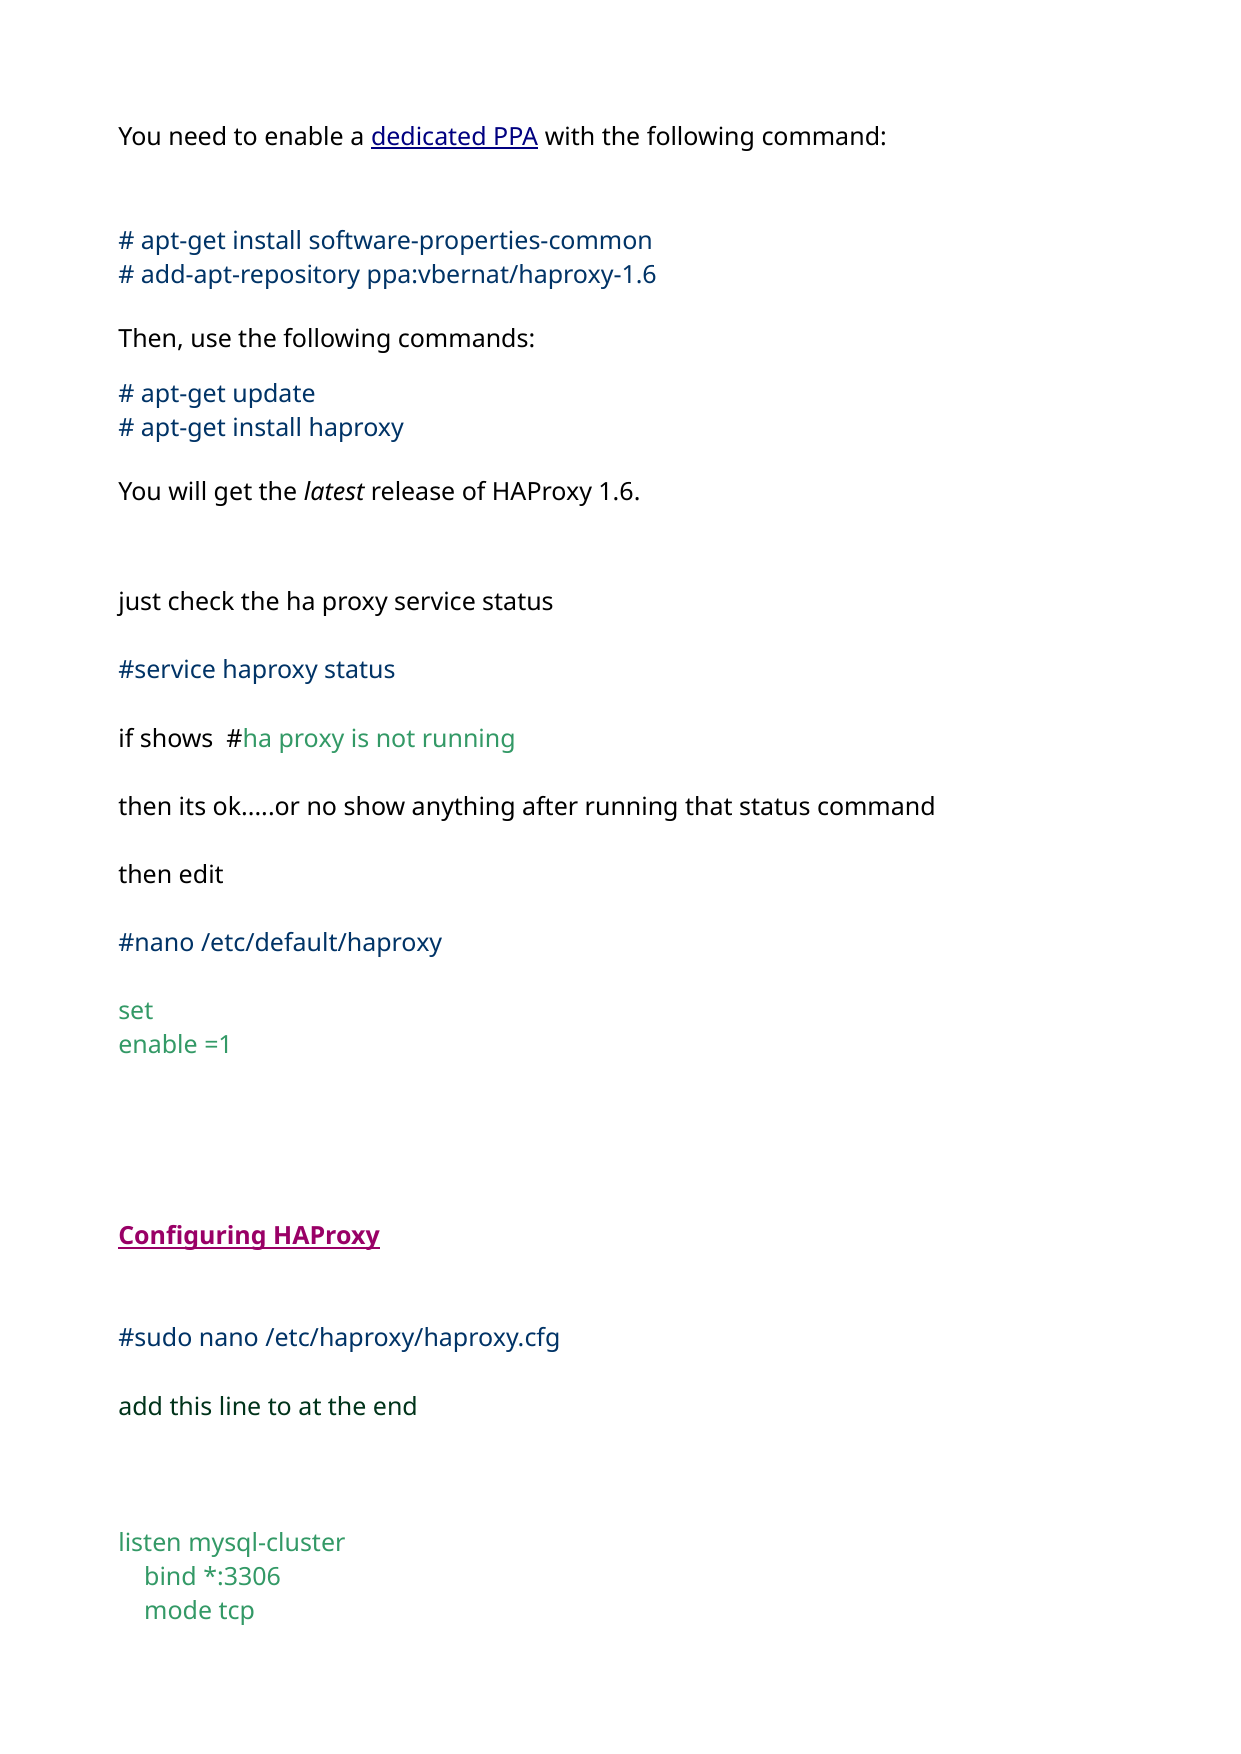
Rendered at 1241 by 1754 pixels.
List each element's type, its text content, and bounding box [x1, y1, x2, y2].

text then its ok.....or no show anything after running that status command [118, 788, 1122, 822]
text # apt-get install haproxy [118, 410, 1122, 444]
text enable =1 [118, 1027, 1122, 1061]
text #service haproxy status [118, 652, 1122, 686]
text # add-apt-repository ppa:vbernat/haproxy-1.6 [118, 257, 1122, 291]
text bind *:3306 [118, 1558, 1122, 1592]
text You will get the latest release of HAProxy 1.6. [118, 473, 1122, 507]
text just check the ha proxy service status [118, 584, 1122, 618]
text Then, use the following commands: [118, 320, 1122, 354]
subtitle Configuring HAProxy [118, 1218, 1122, 1252]
text #nano /etc/default/haproxy [118, 925, 1122, 959]
text then edit [118, 857, 1122, 891]
text You need to enable a dedicated PPA with the following command: [118, 118, 1122, 152]
text set [118, 993, 1122, 1027]
text #sudo nano /etc/haproxy/haproxy.cfg [118, 1320, 1122, 1354]
text # apt-get update [118, 376, 1122, 410]
text # apt-get install software-properties-common [118, 223, 1122, 257]
text mode tcp [118, 1592, 1122, 1627]
text add this line to at the end [118, 1388, 1122, 1422]
text listen mysql-cluster [118, 1524, 1122, 1558]
text if shows #ha proxy is not running [118, 720, 1122, 754]
